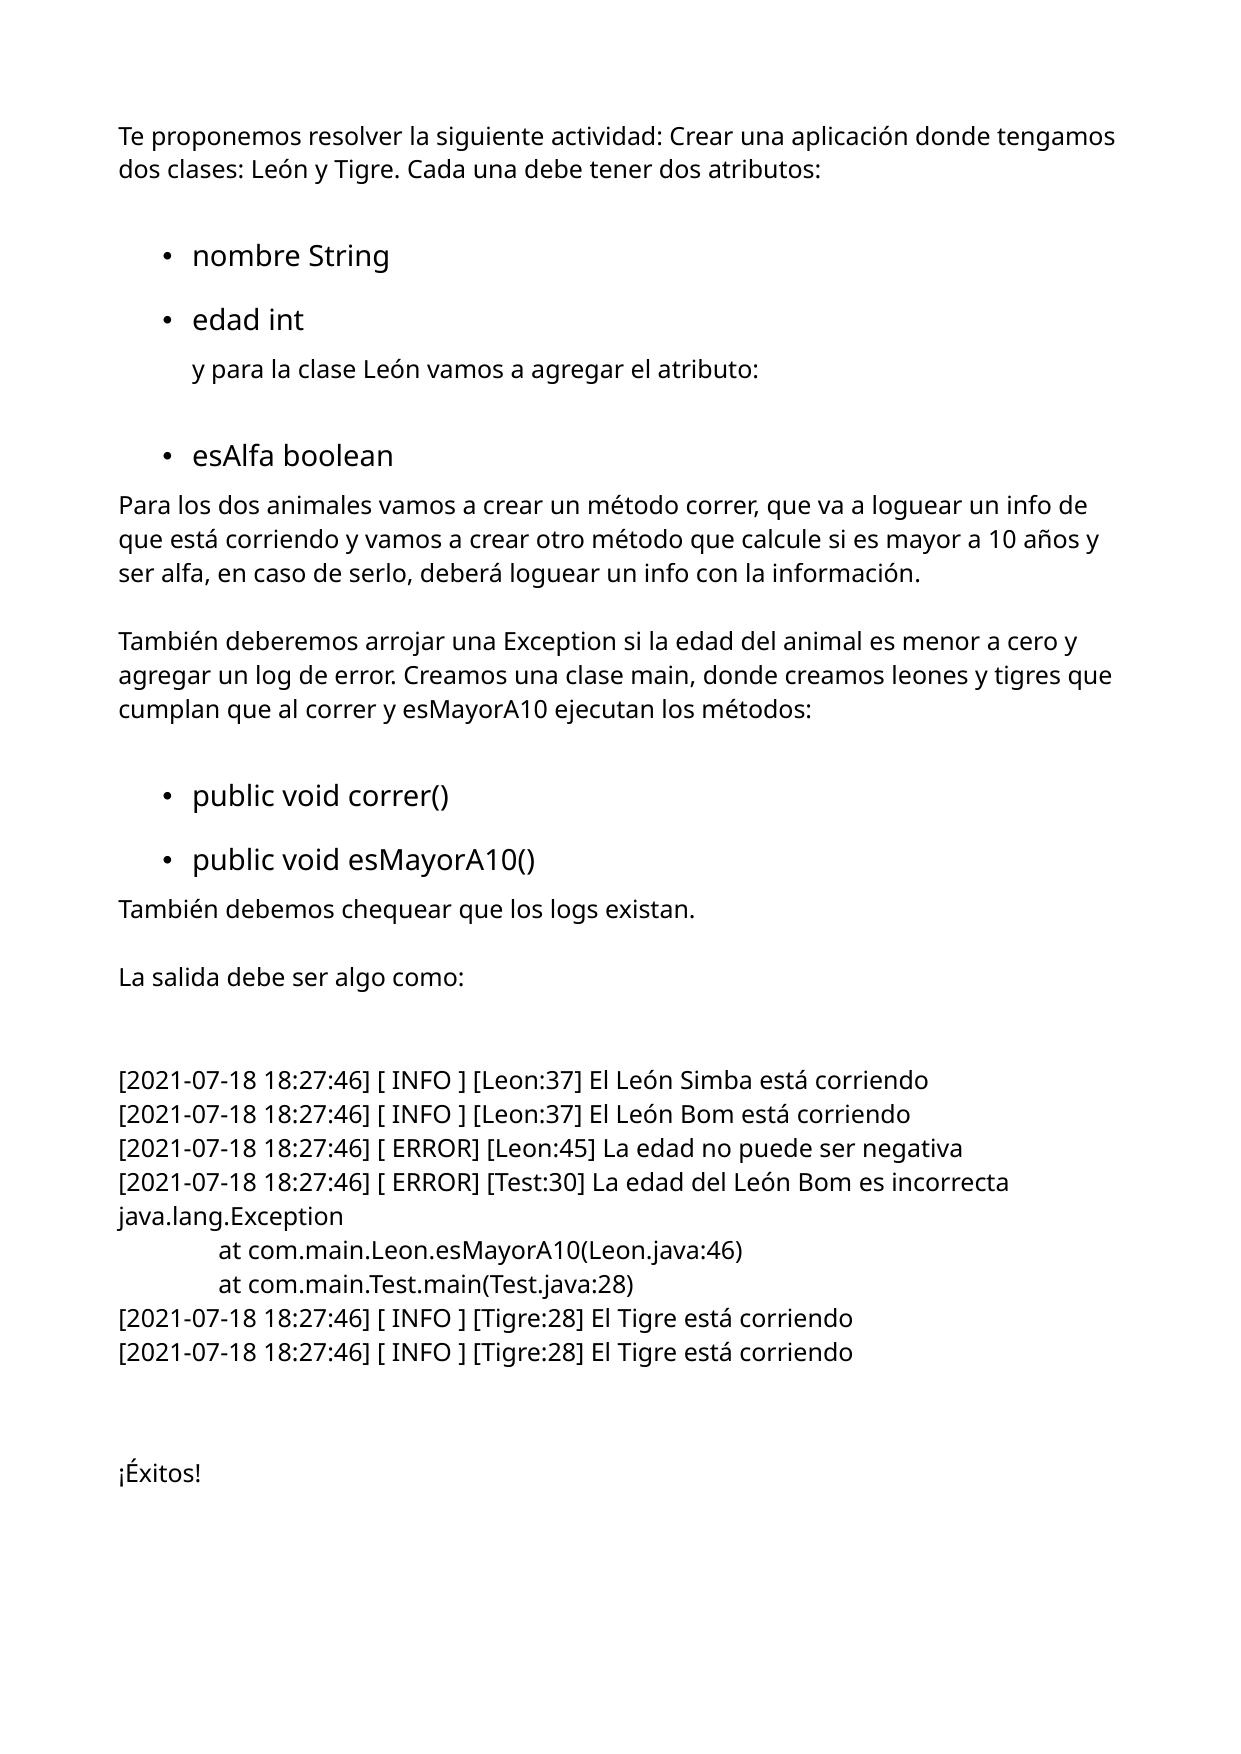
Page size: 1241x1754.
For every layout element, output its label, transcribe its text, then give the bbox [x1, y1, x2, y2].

text ¡Éxitos! [118, 1455, 1122, 1489]
text java.lang.Exception [118, 1199, 1122, 1233]
list public void correr() [162, 763, 1122, 815]
text [2021-07-18 18:27:46] [ INFO ] [Tigre:28] El Tigre está corriendo [118, 1301, 1122, 1335]
text at com.main.Test.main(Test.java:28) [118, 1267, 1122, 1301]
text [2021-07-18 18:27:46] [ INFO ] [Tigre:28] El Tigre está corriendo [118, 1335, 1122, 1369]
list esAlfa boolean [162, 423, 1122, 475]
text [2021-07-18 18:27:46] [ ERROR] [Leon:45] La edad no puede ser negativa [118, 1131, 1122, 1165]
list public void esMayorA10() [162, 827, 1122, 879]
text También debemos chequear que los logs existan. La salida debe ser algo como: [118, 892, 1122, 994]
text [2021-07-18 18:27:46] [ INFO ] [Leon:37] El León Bom está corriendo [118, 1097, 1122, 1131]
text [2021-07-18 18:27:46] [ ERROR] [Test:30] La edad del León Bom es incorrecta [118, 1165, 1122, 1199]
text [2021-07-18 18:27:46] [ INFO ] [Leon:37] El León Simba está corriendo [118, 1062, 1122, 1097]
text Te proponemos resolver la siguiente actividad: Crear una aplicación donde tengamos dos clases: León y Tigre. Cada una debe tener dos atributos: [118, 118, 1122, 186]
list edad int [162, 288, 1122, 339]
text at com.main.Leon.esMayorA10(Leon.java:46) [118, 1233, 1122, 1267]
text Para los dos animales vamos a crear un método correr, que va a loguear un info de que está corriendo y vamos a crear otro método que calcule si es mayor a 10 años y ser alfa, en caso de serlo, deberá loguear un info con la información. También deberemos arrojar una Exception si la edad del animal es menor a cero y agregar un log de error. Creamos una clase main, donde creamos leones y tigres que cumplan que al correr y esMayorA10 ejecutan los métodos: [118, 487, 1122, 726]
list y para la clase León vamos a agregar el atributo: [162, 352, 1122, 386]
list nombre String [162, 224, 1122, 275]
